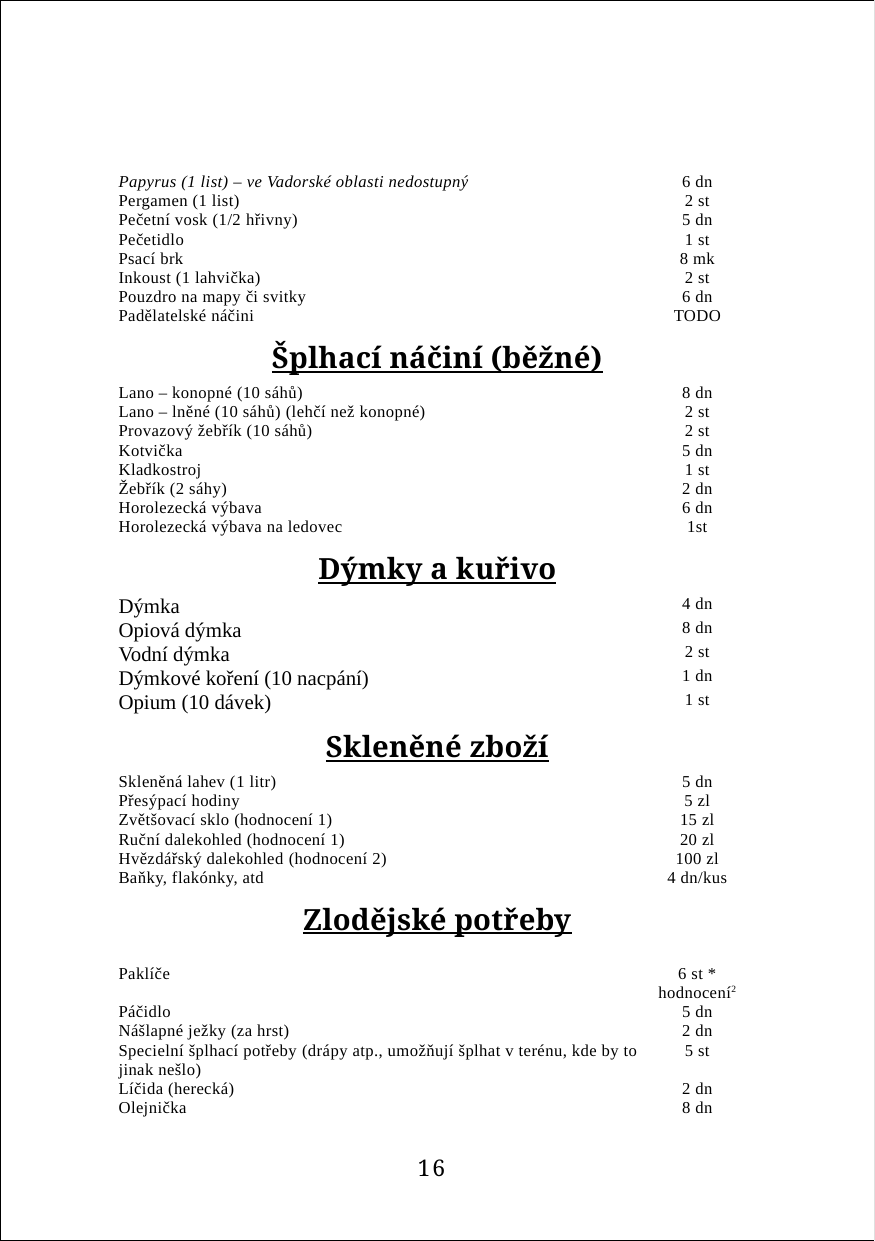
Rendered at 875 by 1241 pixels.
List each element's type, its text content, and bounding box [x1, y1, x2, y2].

table_cell 1 dn [638, 666, 756, 690]
table_cell 6 dn [638, 498, 756, 517]
table_cell 6 dn [638, 287, 756, 306]
table_cell 2 st [638, 402, 756, 421]
table_cell Pouzdro na mapy či svitky [118, 287, 638, 306]
table_cell Přesýpací hodiny [118, 791, 638, 810]
table_cell 5 dn [638, 1002, 756, 1021]
table_cell Dýmkové koření (10 nacpání) [118, 666, 638, 690]
table_cell Líčida (herecká) [118, 1079, 638, 1098]
table_cell 2 st [638, 268, 756, 287]
table_cell 1 st [638, 229, 756, 248]
table_cell Horolezecká výbava [118, 498, 638, 517]
table_cell 1 st [638, 460, 756, 479]
table_cell 8 dn [638, 1098, 756, 1117]
table_cell 2 st [638, 642, 756, 666]
table_cell 5 dn [638, 772, 756, 791]
table_cell 8 dn [638, 383, 756, 402]
table_cell 5 dn [638, 440, 756, 459]
table_cell Specielní šplhací potřeby (drápy atp., umožňují šplhat v terénu, kde by to jinak nešlo) [118, 1040, 638, 1079]
table_cell Dýmky a kuřivo [118, 536, 756, 594]
table_cell Páčidlo [118, 1002, 638, 1021]
table_cell Opiová dýmka [118, 618, 638, 642]
table_cell Pergamen (1 list) [118, 191, 638, 210]
table_cell Provazový žebřík (10 sáhů) [118, 421, 638, 440]
table_cell [118, 945, 638, 964]
table_cell 100 zl [638, 849, 756, 868]
table_cell 2 dn [638, 479, 756, 498]
table_cell 2 dn [638, 1079, 756, 1098]
table_cell [638, 945, 756, 964]
table_cell 5 dn [638, 210, 756, 229]
table_cell 4 dn [638, 594, 756, 618]
table_cell Lano – konopné (10 sáhů) [118, 383, 638, 402]
table_cell 20 zl [638, 829, 756, 848]
table_cell Skleněné zboží [118, 714, 756, 772]
table_cell Pečetidlo [118, 229, 638, 248]
table_cell 2 st [638, 191, 756, 210]
table_cell Hvězdářský dalekohled (hodnocení 2) [118, 849, 638, 868]
table_cell Olejnička [118, 1098, 638, 1117]
table_cell Dýmka [118, 594, 638, 618]
table_cell Paklíče [118, 964, 638, 1002]
table_cell 1st [638, 517, 756, 536]
table_cell 8 mk [638, 249, 756, 268]
table_cell Pečetní vosk (1/2 hřivny) [118, 210, 638, 229]
table_cell 4 dn/kus [638, 868, 756, 887]
table_cell Baňky, flakónky, atd [118, 868, 638, 887]
table_cell 8 dn [638, 618, 756, 642]
table_cell Opium (10 dávek) [118, 690, 638, 714]
table_cell 1 st [638, 690, 756, 714]
table_cell Skleněná lahev (1 litr) [118, 772, 638, 791]
table_cell 5 zl [638, 791, 756, 810]
table_cell 6 dn [638, 172, 756, 191]
table_cell Vodní dýmka [118, 642, 638, 666]
table_cell Žebřík (2 sáhy) [118, 479, 638, 498]
table_cell Padělatelské náčini [118, 306, 638, 325]
table_cell Kladkostroj [118, 460, 638, 479]
table_cell Psací brk [118, 249, 638, 268]
table_cell Horolezecká výbava na ledovec [118, 517, 638, 536]
table_cell 5 st [638, 1040, 756, 1079]
table_cell 2 dn [638, 1021, 756, 1040]
table_cell Zvětšovací sklo (hodnocení 1) [118, 810, 638, 829]
table_cell Šplhací náčiní (běžné) [118, 325, 756, 383]
table_cell Papyrus (1 list) – ve Vadorské oblasti nedostupný [118, 172, 638, 191]
table_cell Lano – lněné (10 sáhů) (lehčí než konopné) [118, 402, 638, 421]
table_cell Nášlapné ježky (za hrst) [118, 1021, 638, 1040]
table_cell 2 st [638, 421, 756, 440]
table_cell Kotvička [118, 440, 638, 459]
table_cell Ruční dalekohled (hodnocení 1) [118, 829, 638, 848]
table_cell 6 st * hodnocení2 [638, 964, 756, 1002]
table_cell TODO [638, 306, 756, 325]
table_cell Inkoust (1 lahvička) [118, 268, 638, 287]
table_cell Zlodějské potřeby [118, 887, 756, 944]
table_cell 15 zl [638, 810, 756, 829]
